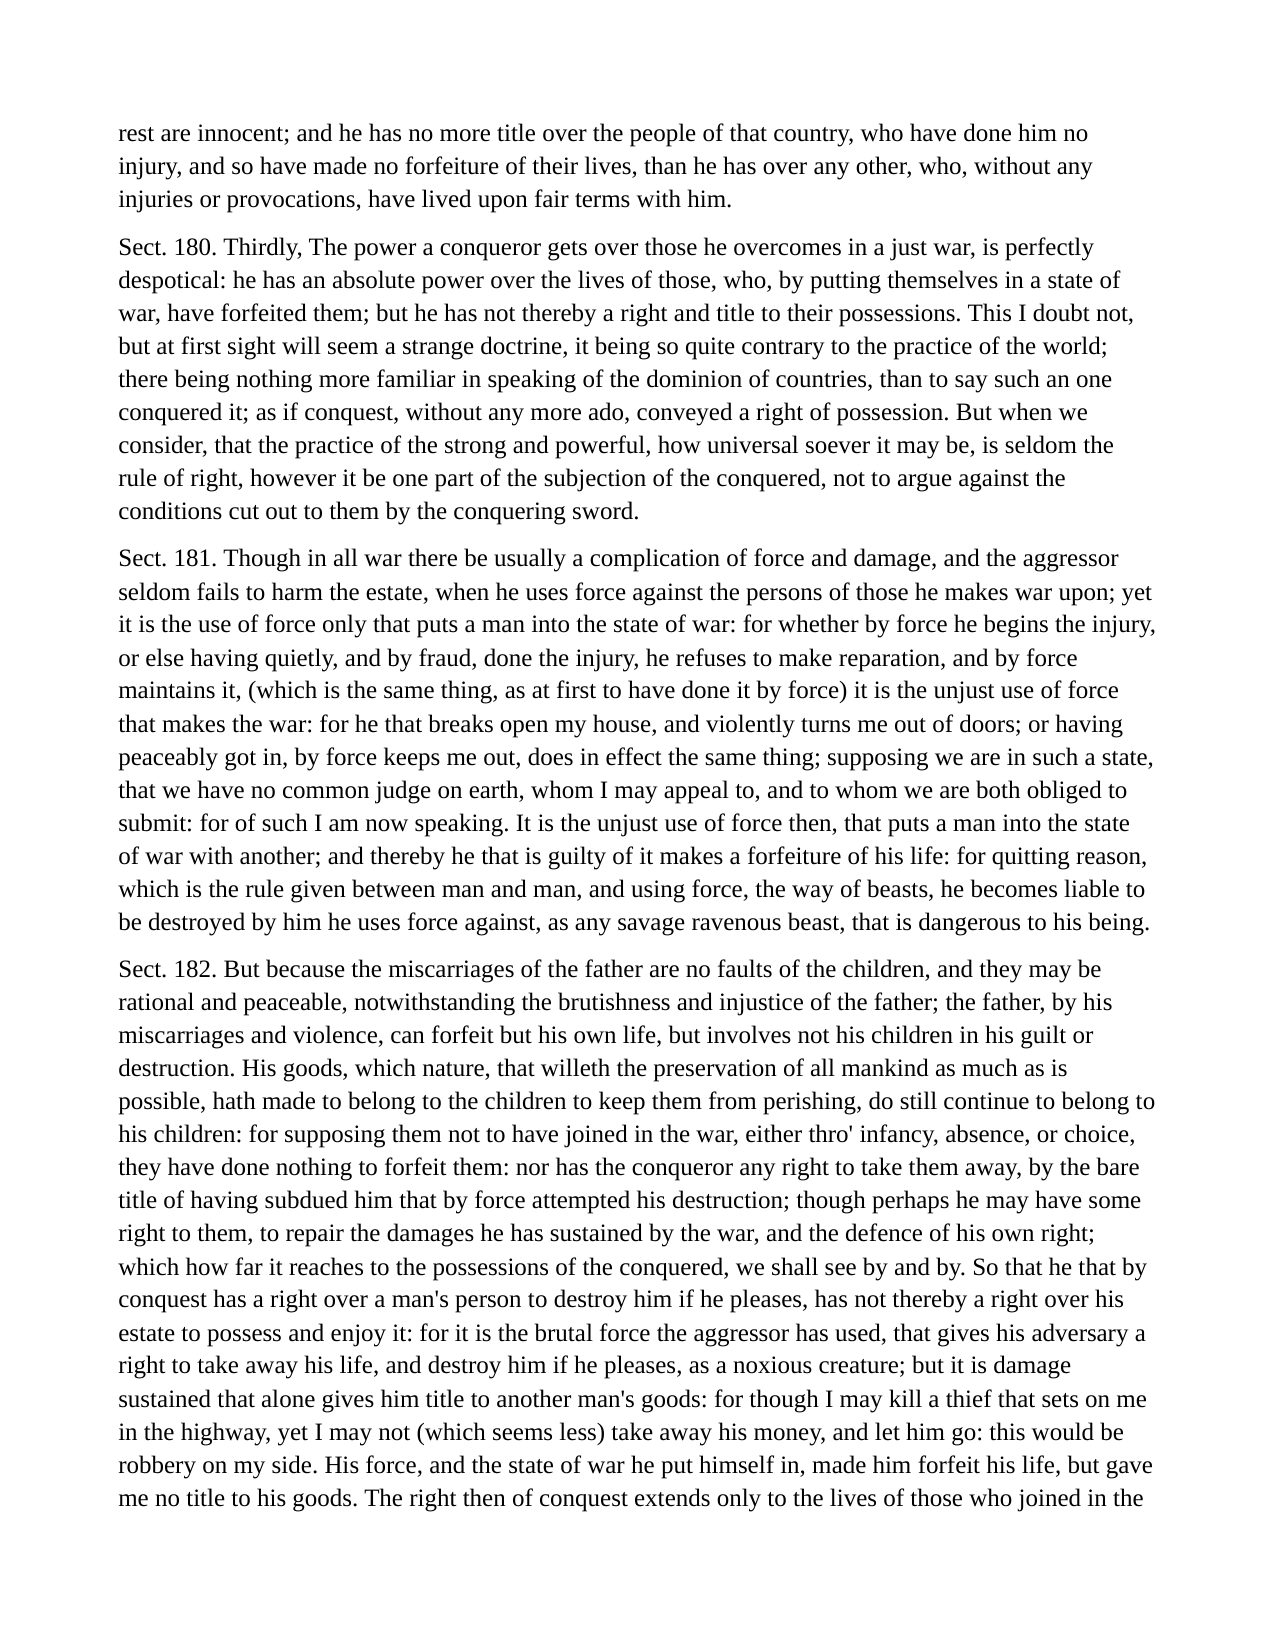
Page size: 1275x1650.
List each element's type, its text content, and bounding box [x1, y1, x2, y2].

text rest are innocent; and he has no more title over the people of that country, who have done him no injury, and so have made no forfeiture of their lives, than he has over any other, who, without any injuries or provocations, have lived upon fair terms with him. [118, 118, 1157, 213]
text Sect. 181. Though in all war there be usually a complication of force and damage, and the aggressor seldom fails to harm the estate, when he uses force against the persons of those he makes war upon; yet it is the use of force only that puts a man into the state of war: for whether by force he begins the injury, or else having quietly, and by fraud, done the injury, he refuses to make reparation, and by force maintains it, (which is the same thing, as at first to have done it by force) it is the unjust use of force that makes the war: for he that breaks open my house, and violently turns me out of doors; or having peaceably got in, by force keeps me out, does in effect the same thing; supposing we are in such a state, that we have no common judge on earth, whom I may appeal to, and to whom we are both obliged to submit: for of such I am now speaking. It is the unjust use of force then, that puts a man into the state of war with another; and thereby he that is guilty of it makes a forfeiture of his life: for quitting reason, which is the rule given between man and man, and using force, the way of beasts, he becomes liable to be destroyed by him he uses force against, as any savage ravenous beast, that is dangerous to his being. [118, 543, 1157, 936]
text Sect. 180. Thirdly, The power a conqueror gets over those he overcomes in a just war, is perfectly despotical: he has an absolute power over the lives of those, who, by putting themselves in a state of war, have forfeited them; but he has not thereby a right and title to their possessions. This I doubt not, but at first sight will seem a strange doctrine, it being so quite contrary to the practice of the world; there being nothing more familiar in speaking of the dominion of countries, than to say such an one conquered it; as if conquest, without any more ado, conveyed a right of possession. But when we consider, that the practice of the strong and powerful, how universal soever it may be, is seldom the rule of right, however it be one part of the subjection of the conquered, not to argue against the conditions cut out to them by the conquering sword. [118, 232, 1157, 525]
text Sect. 182. But because the miscarriages of the father are no faults of the children, and they may be rational and peaceable, notwithstanding the brutishness and injustice of the father; the father, by his miscarriages and violence, can forfeit but his own life, but involves not his children in his guilt or destruction. His goods, which nature, that willeth the preservation of all mankind as much as is possible, hath made to belong to the children to keep them from perishing, do still continue to belong to his children: for supposing them not to have joined in the war, either thro' infancy, absence, or choice, they have done nothing to forfeit them: nor has the conqueror any right to take them away, by the bare title of having subdued him that by force attempted his destruction; though perhaps he may have some right to them, to repair the damages he has sustained by the war, and the defence of his own right; which how far it reaches to the possessions of the conquered, we shall see by and by. So that he that by conquest has a right over a man's person to destroy him if he pleases, has not thereby a right over his estate to possess and enjoy it: for it is the brutal force the aggressor has used, that gives his adversary a right to take away his life, and destroy him if he pleases, as a noxious creature; but it is damage sustained that alone gives him title to another man's goods: for though I may kill a thief that sets on me in the highway, yet I may not (which seems less) take away his money, and let him go: this would be robbery on my side. His force, and the state of war he put himself in, made him forfeit his life, but gave me no title to his goods. The right then of conquest extends only to the lives of those who joined in the [118, 954, 1157, 1511]
